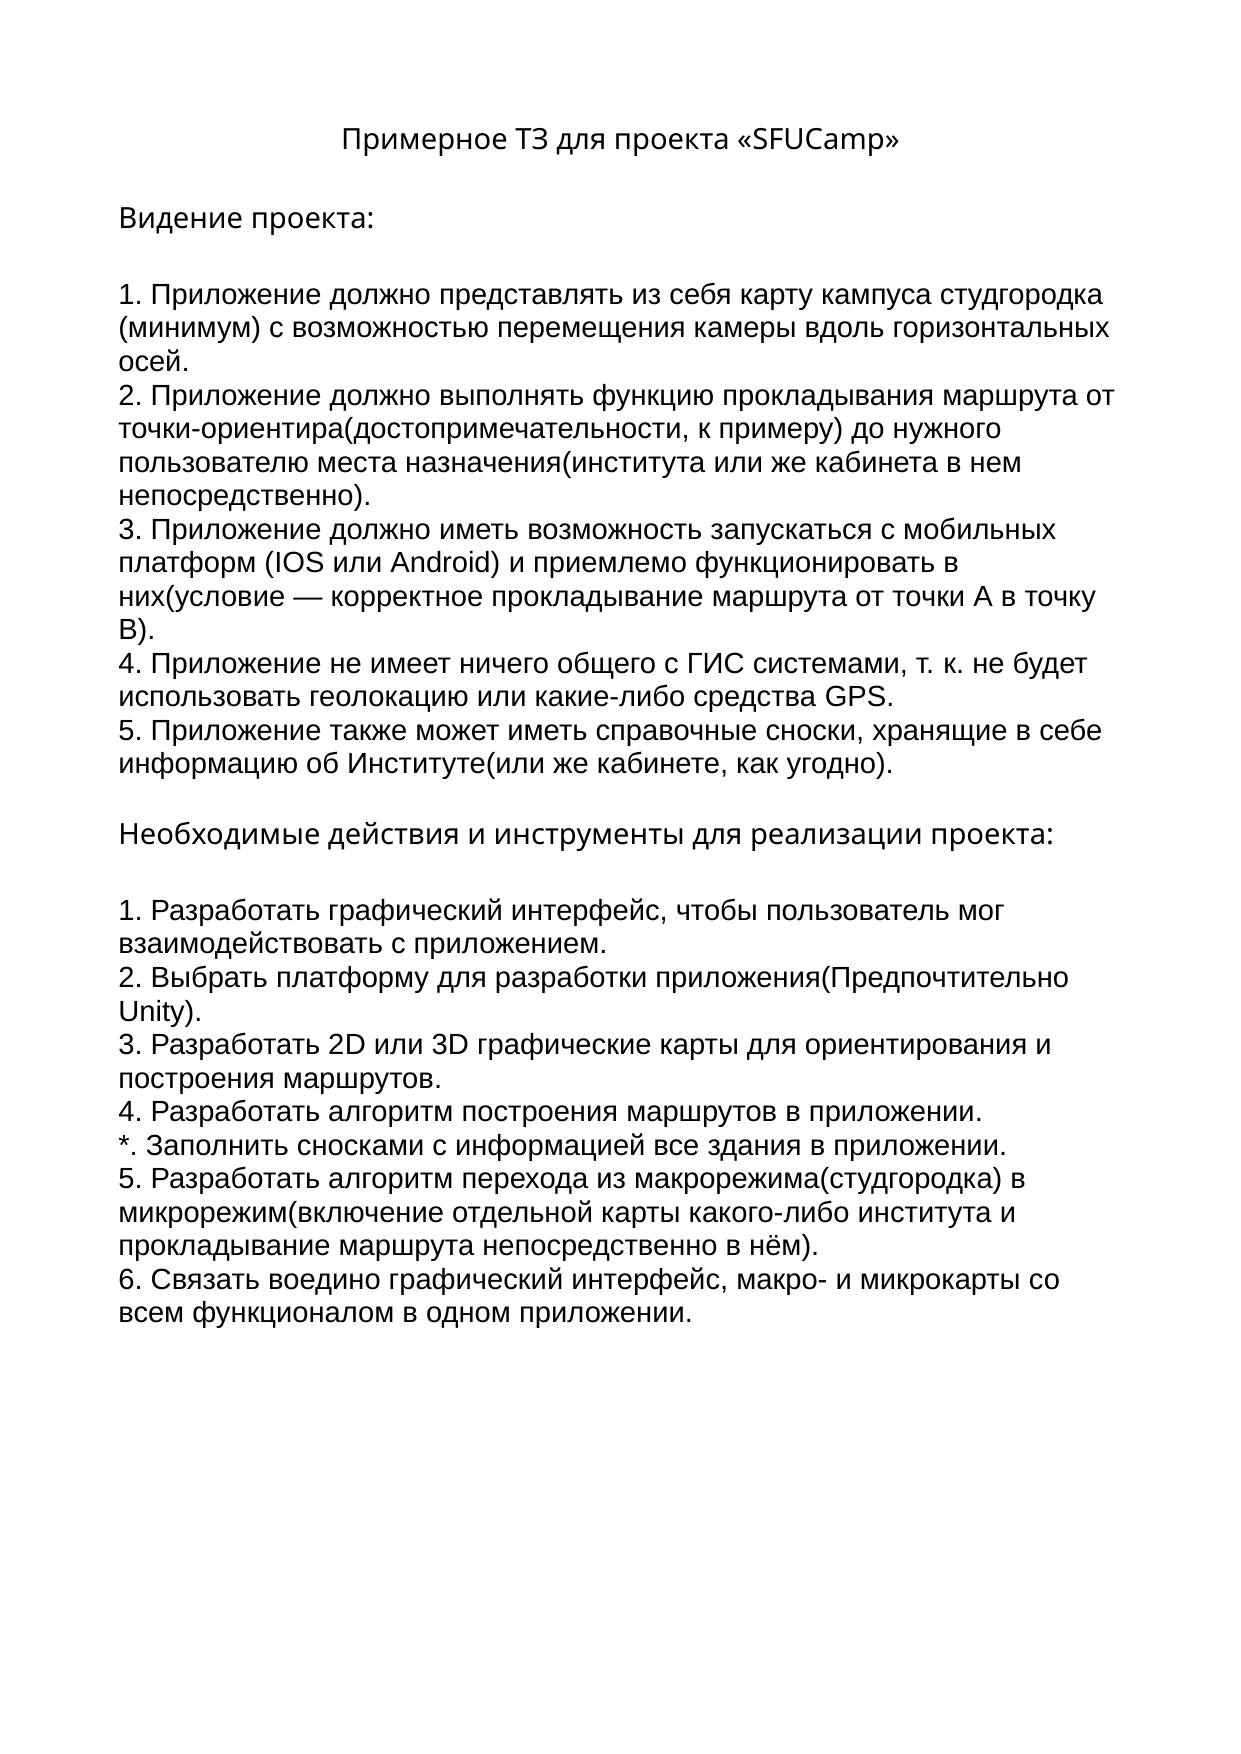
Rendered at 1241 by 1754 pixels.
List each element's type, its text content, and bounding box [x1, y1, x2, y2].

text 3. Разработать 2D или 3D графические карты для ориентирования и построения маршрутов. [118, 1027, 1122, 1094]
text 2. Выбрать платформу для разработки приложения(Предпочтительно Unity). [118, 960, 1122, 1027]
text 3. Приложение должно иметь возможность запускаться с мобильных платформ (IOS или Android) и приемлемо функционировать в них(условие — корректное прокладывание маршрута от точки А в точку В). [118, 512, 1122, 646]
text Необходимые действия и инструменты для реализации проекта: [118, 813, 1122, 853]
text 2. Приложение должно выполнять функцию прокладывания маршрута от точки-ориентира(достопримечательности, к примеру) до нужного пользователю места назначения(института или же кабинета в нем непосредственно). [118, 377, 1122, 512]
text *. Заполнить сносками с информацией все здания в приложении. [118, 1128, 1122, 1161]
text 5. Приложение также может иметь справочные сноски, хранящие в себе информацию об Институте(или же кабинете, как угодно). [118, 713, 1122, 780]
text Примерное ТЗ для проекта «SFUCamp» [118, 118, 1122, 158]
text 5. Разработать алгоритм перехода из макрорежима(студгородка) в микрорежим(включение отдельной карты какого-либо института и прокладывание маршрута непосредственно в нём). [118, 1161, 1122, 1262]
text 1. Приложение должно представлять из себя карту кампуса студгородка (минимум) с возможностью перемещения камеры вдоль горизонтальных осей. [118, 277, 1122, 377]
text Видение проекта: [118, 197, 1122, 237]
text 4. Приложение не имеет ничего общего с ГИС системами, т. к. не будет использовать геолокацию или какие-либо средства GPS. [118, 646, 1122, 713]
text 4. Разработать алгоритм построения маршрутов в приложении. [118, 1094, 1122, 1128]
text 6. Связать воедино графический интерфейс, макро- и микрокарты со всем функционалом в одном приложении. [118, 1262, 1122, 1329]
text 1. Разработать графический интерфейс, чтобы пользователь мог взаимодействовать с приложением. [118, 893, 1122, 960]
